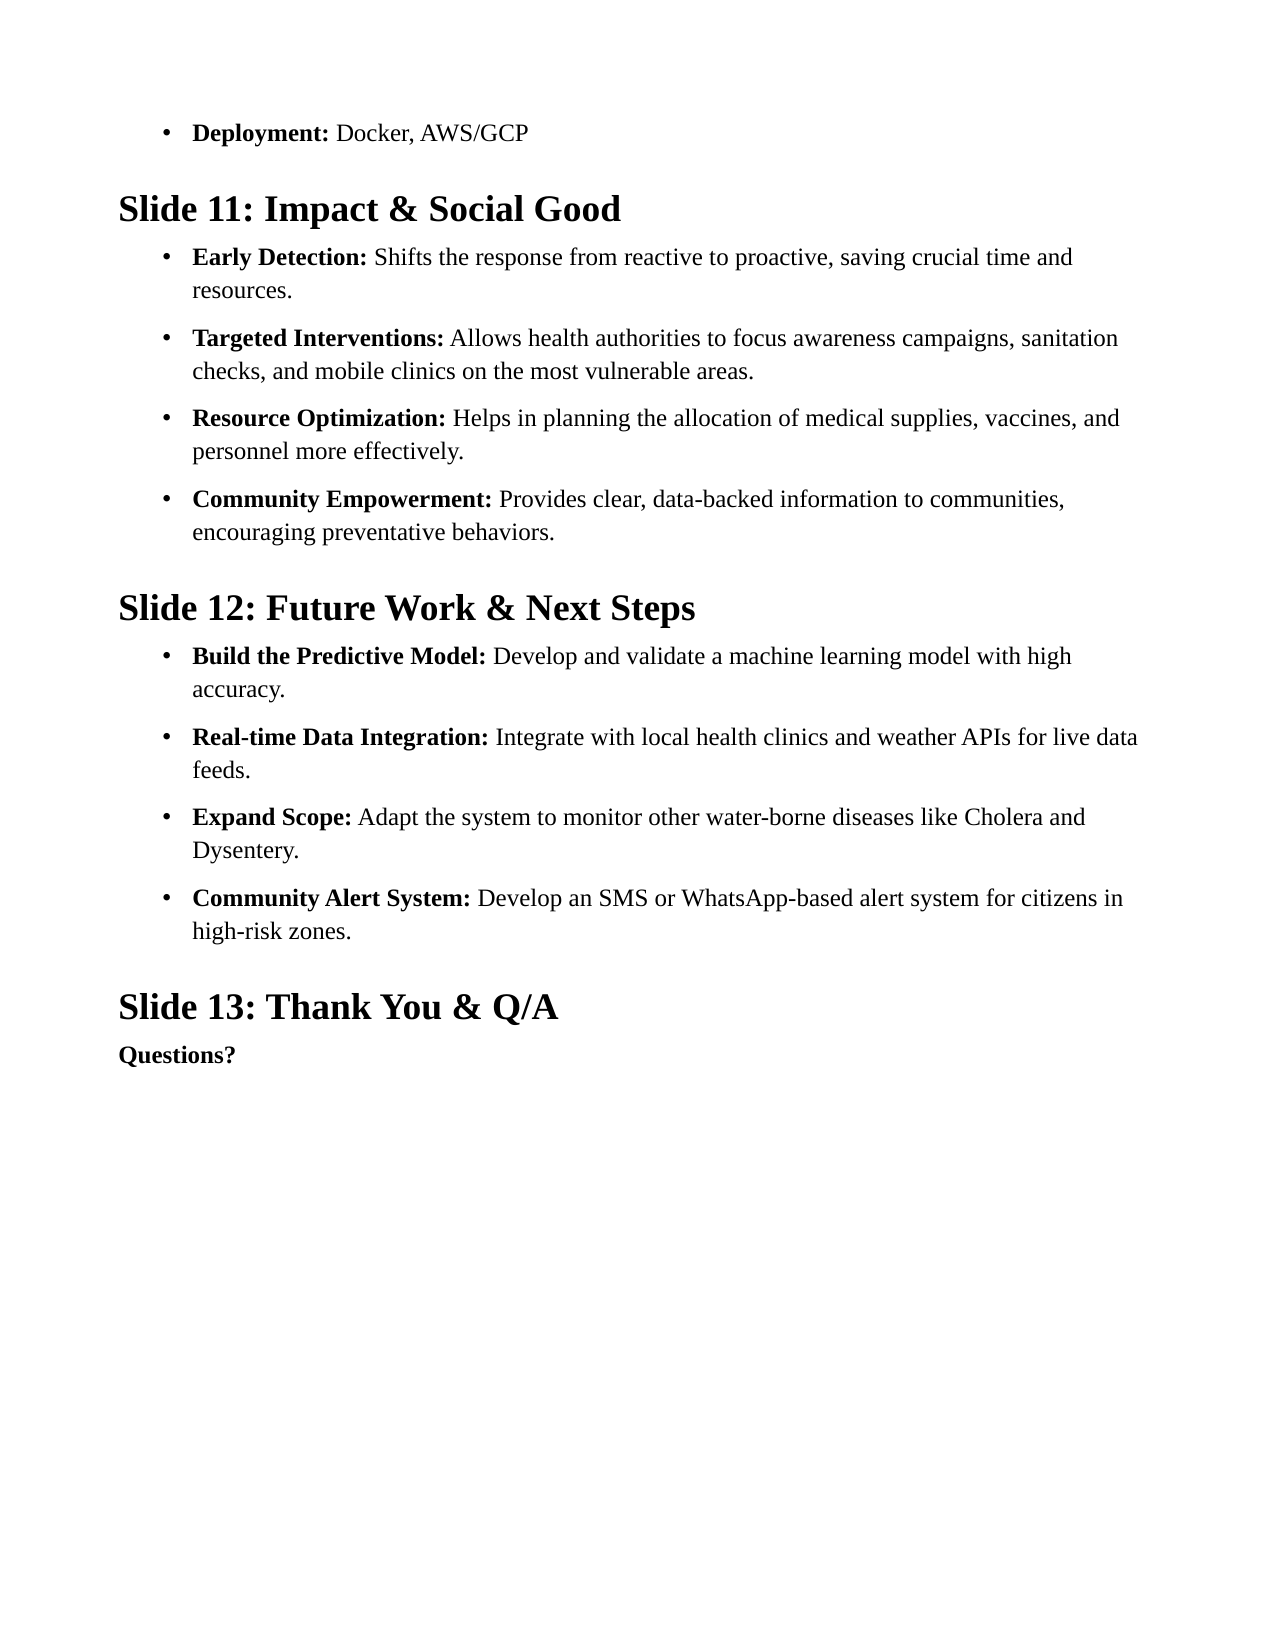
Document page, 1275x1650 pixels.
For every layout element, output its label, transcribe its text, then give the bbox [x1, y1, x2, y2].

list Community Alert System: Develop an SMS or WhatsApp-based alert system for citizens in high-risk zones. [162, 883, 1157, 945]
list Targeted Interventions: Allows health authorities to focus awareness campaigns, sanitation checks, and mobile clinics on the most vulnerable areas. [162, 323, 1157, 384]
list Expand Scope: Adapt the system to monitor other water-borne diseases like Cholera and Dysentery. [162, 802, 1157, 864]
list Build the Predictive Model: Develop and validate a machine learning model with high accuracy. [162, 641, 1157, 703]
subtitle Slide 11: Impact & Social Good [118, 187, 1157, 230]
subtitle Slide 13: Thank You & Q/A [118, 984, 1157, 1028]
list Early Detection: Shifts the response from reactive to proactive, saving crucial time and resources. [162, 242, 1157, 304]
list Community Empowerment: Provides clear, data-backed information to communities, encouraging preventative behaviors. [162, 484, 1157, 546]
text Questions? [118, 1040, 1157, 1069]
subtitle Slide 12: Future Work & Next Steps [118, 586, 1157, 629]
list Real-time Data Integration: Integrate with local health clinics and weather APIs for live data feeds. [162, 722, 1157, 783]
list Resource Optimization: Helps in planning the allocation of medical supplies, vaccines, and personnel more effectively. [162, 403, 1157, 465]
list Deployment: Docker, AWS/GCP [162, 118, 1157, 147]
